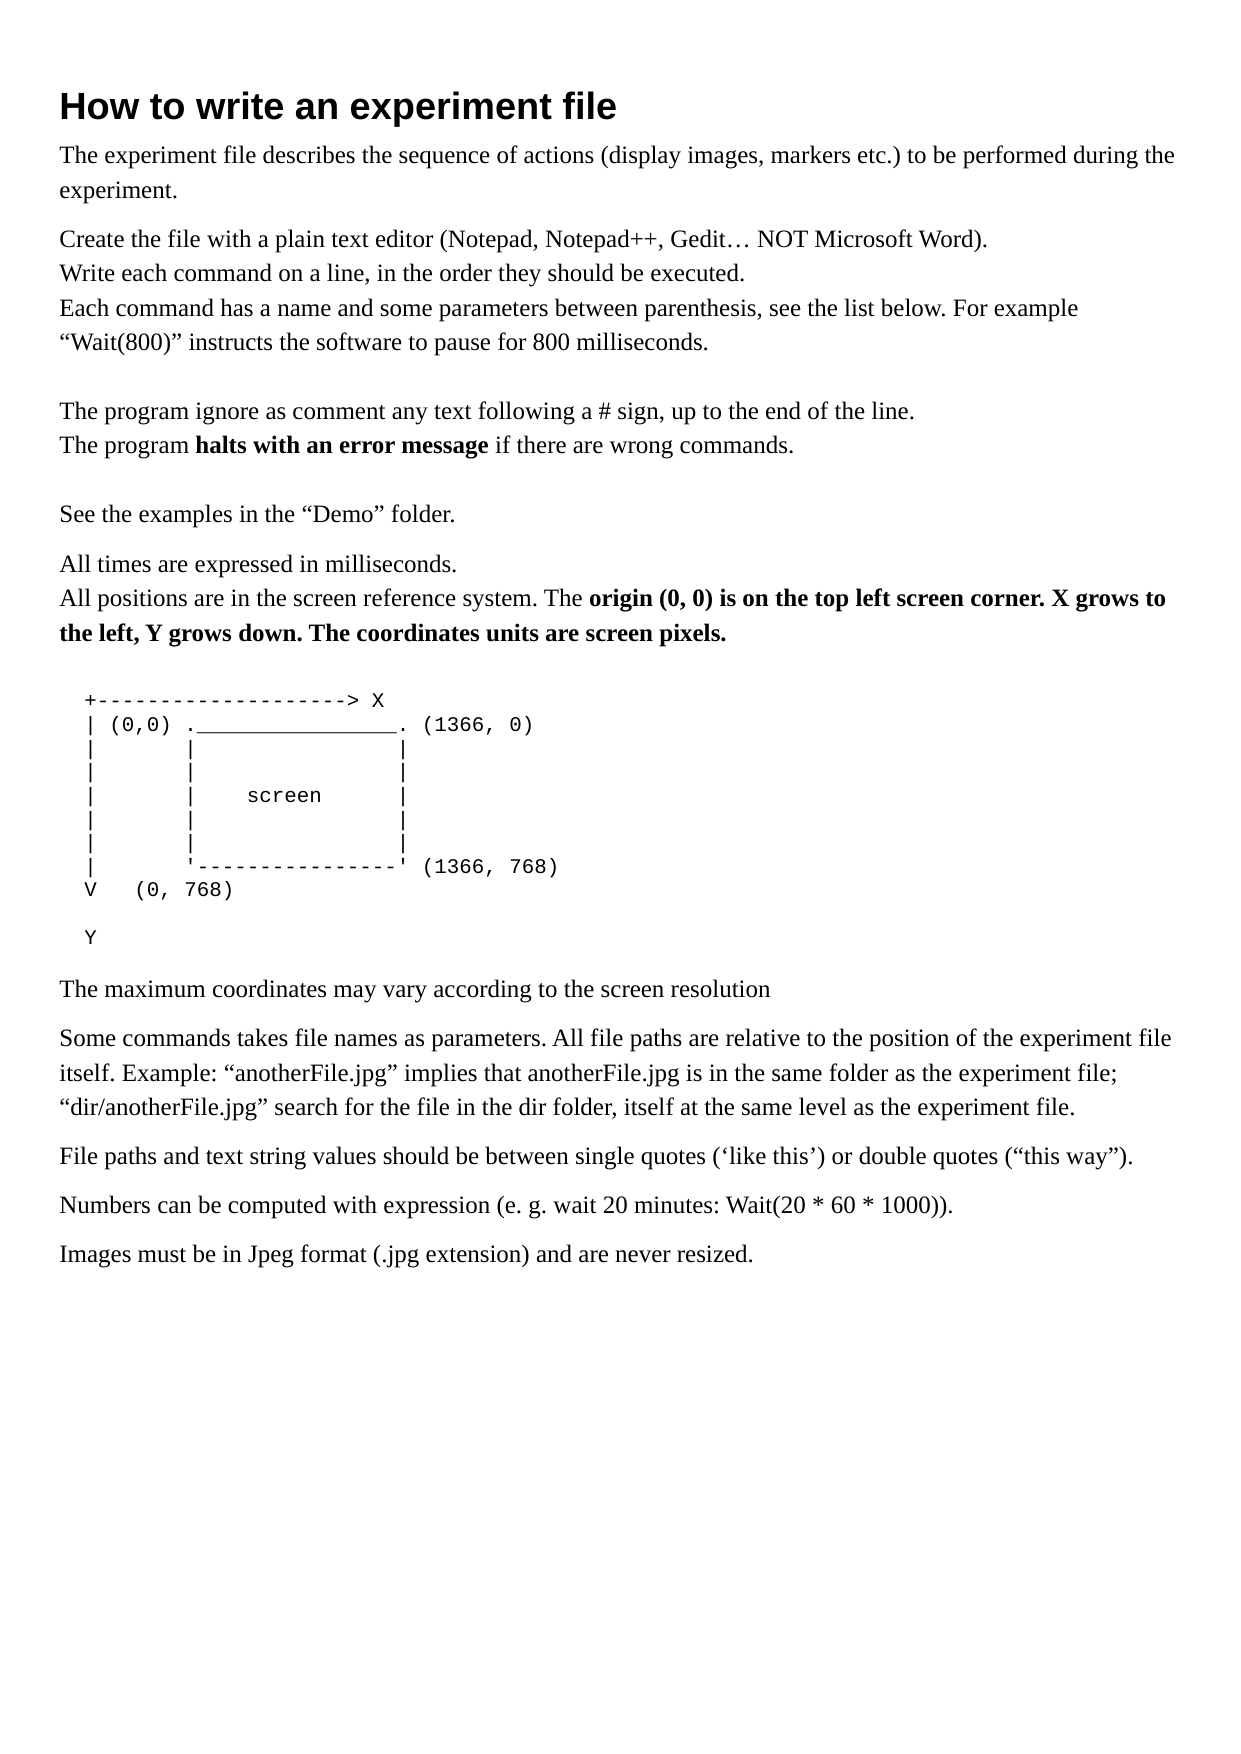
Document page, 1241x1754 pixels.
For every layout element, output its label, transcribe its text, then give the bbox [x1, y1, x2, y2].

text | | screen | [59, 785, 1181, 808]
text | | | [59, 808, 1181, 832]
text Some commands takes file names as parameters. All file paths are relative to the position of the experiment file itself. Example: “anotherFile.jpg” implies that anotherFile.jpg is in the same folder as the experiment file; “dir/anotherFile.jpg” search for the file in the dir folder, itself at the same level as the experiment file. [59, 1023, 1181, 1121]
text Create the file with a plain text editor (Notepad, Notepad++, Gedit… NOT Microsoft Word). Write each command on a line, in the order they should be executed. Each command has a name and some parameters between parenthesis, see the list below. For example “Wait(800)” instructs the software to pause for 800 milliseconds. The program ignore as comment any text following a # sign, up to the end of the line. The program halts with an error message if there are wrong commands. See the examples in the “Demo” folder. [59, 224, 1181, 528]
text The experiment file describes the sequence of actions (display images, markers etc.) to be performed during the experiment. [59, 140, 1181, 203]
text | | | [59, 761, 1181, 785]
text V (0, 768) [59, 879, 1181, 903]
text All times are expressed in milliseconds. All positions are in the screen reference system. The origin (0, 0) is on the top left screen corner. X grows to the left, Y grows down. The coordinates units are screen pixels. [59, 549, 1181, 646]
text | '----------------' (1366, 768) [59, 856, 1181, 879]
text File paths and text string values should be between single quotes (‘like this’) or double quotes (“this way”). [59, 1141, 1181, 1170]
subtitle How to write an experiment file [59, 84, 1181, 128]
text | | | [59, 738, 1181, 761]
text Images must be in Jpeg format (.jpg extension) and are never resized. [59, 1239, 1181, 1268]
text Y [59, 927, 1181, 950]
text +--------------------> X [59, 690, 1181, 714]
text Numbers can be computed with expression (e. g. wait 20 minutes: Wait(20 * 60 * 1000)). [59, 1190, 1181, 1219]
text | | | [59, 832, 1181, 856]
text The maximum coordinates may vary according to the screen resolution [59, 974, 1181, 1003]
text | (0,0) .________________. (1366, 0) [59, 714, 1181, 738]
